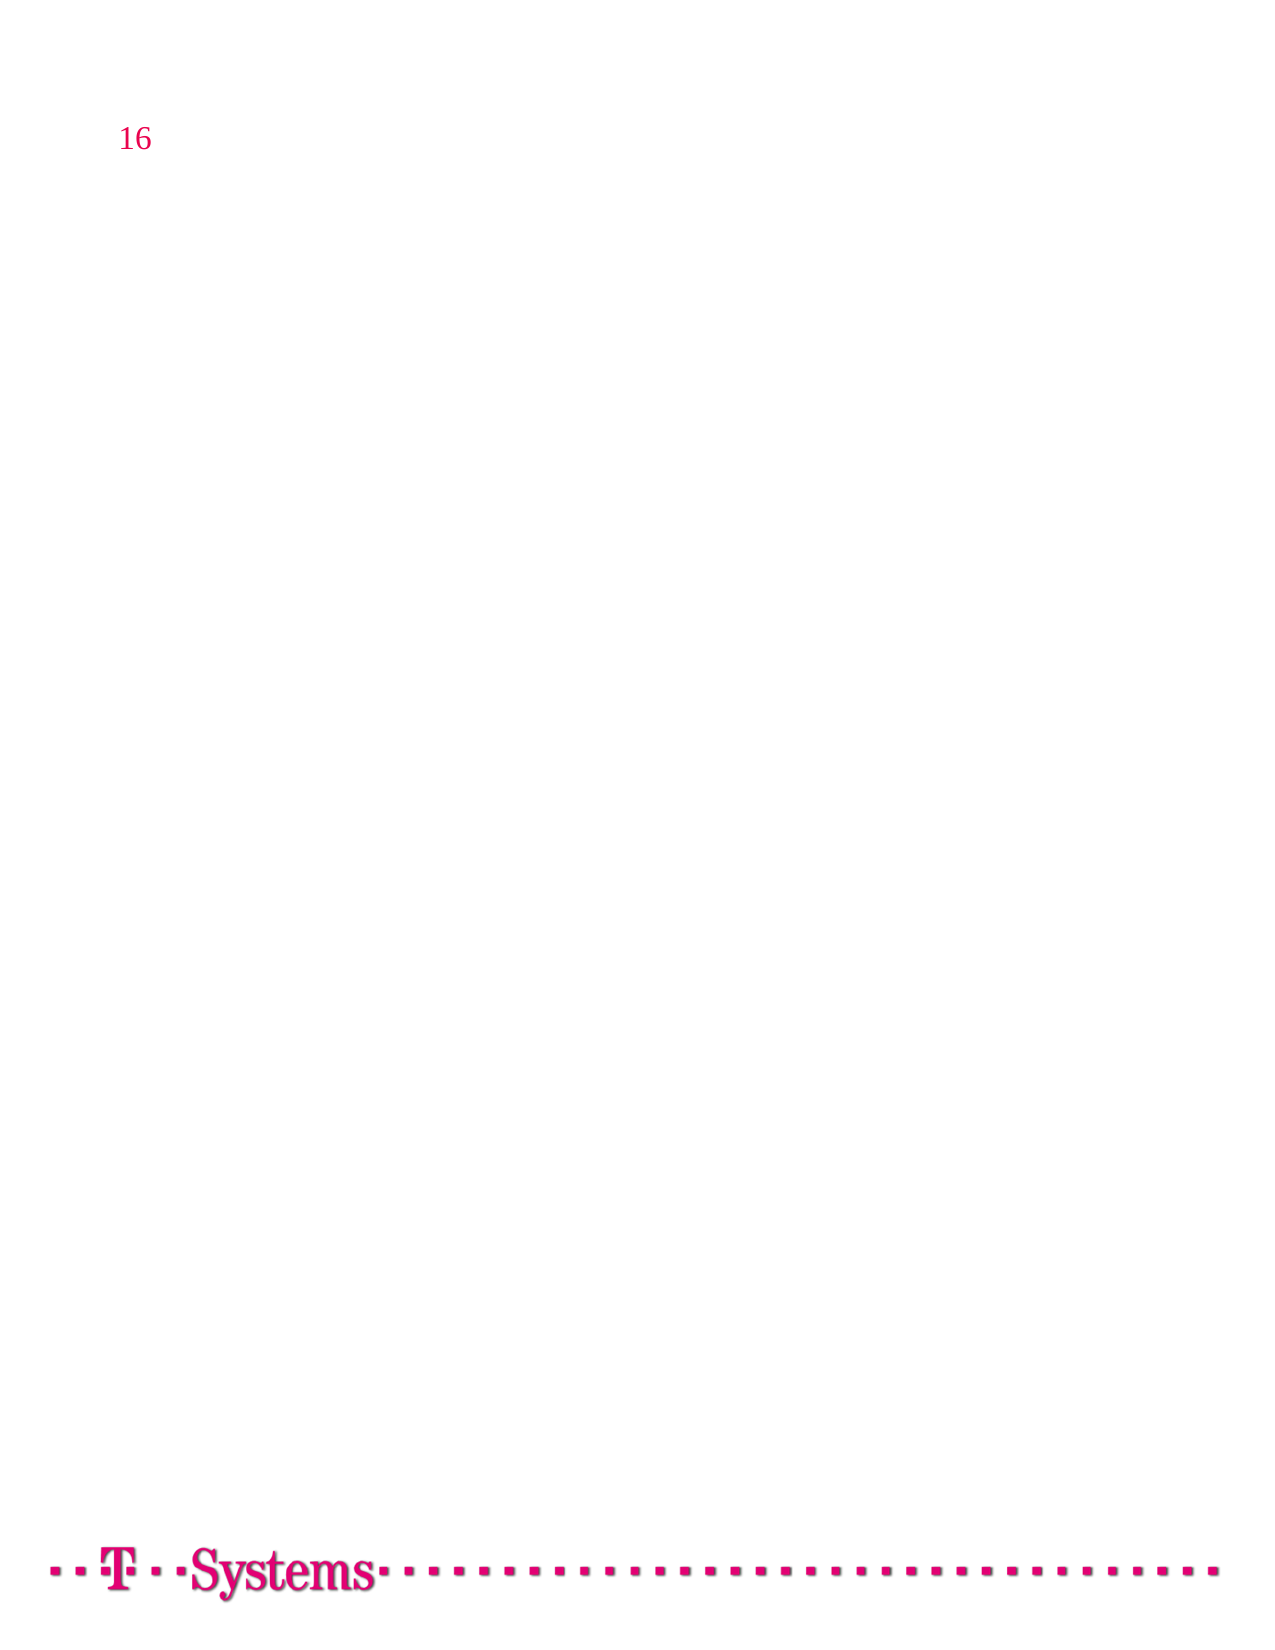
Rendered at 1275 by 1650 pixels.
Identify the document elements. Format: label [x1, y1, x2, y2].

picture [42, 1526, 1224, 1609]
